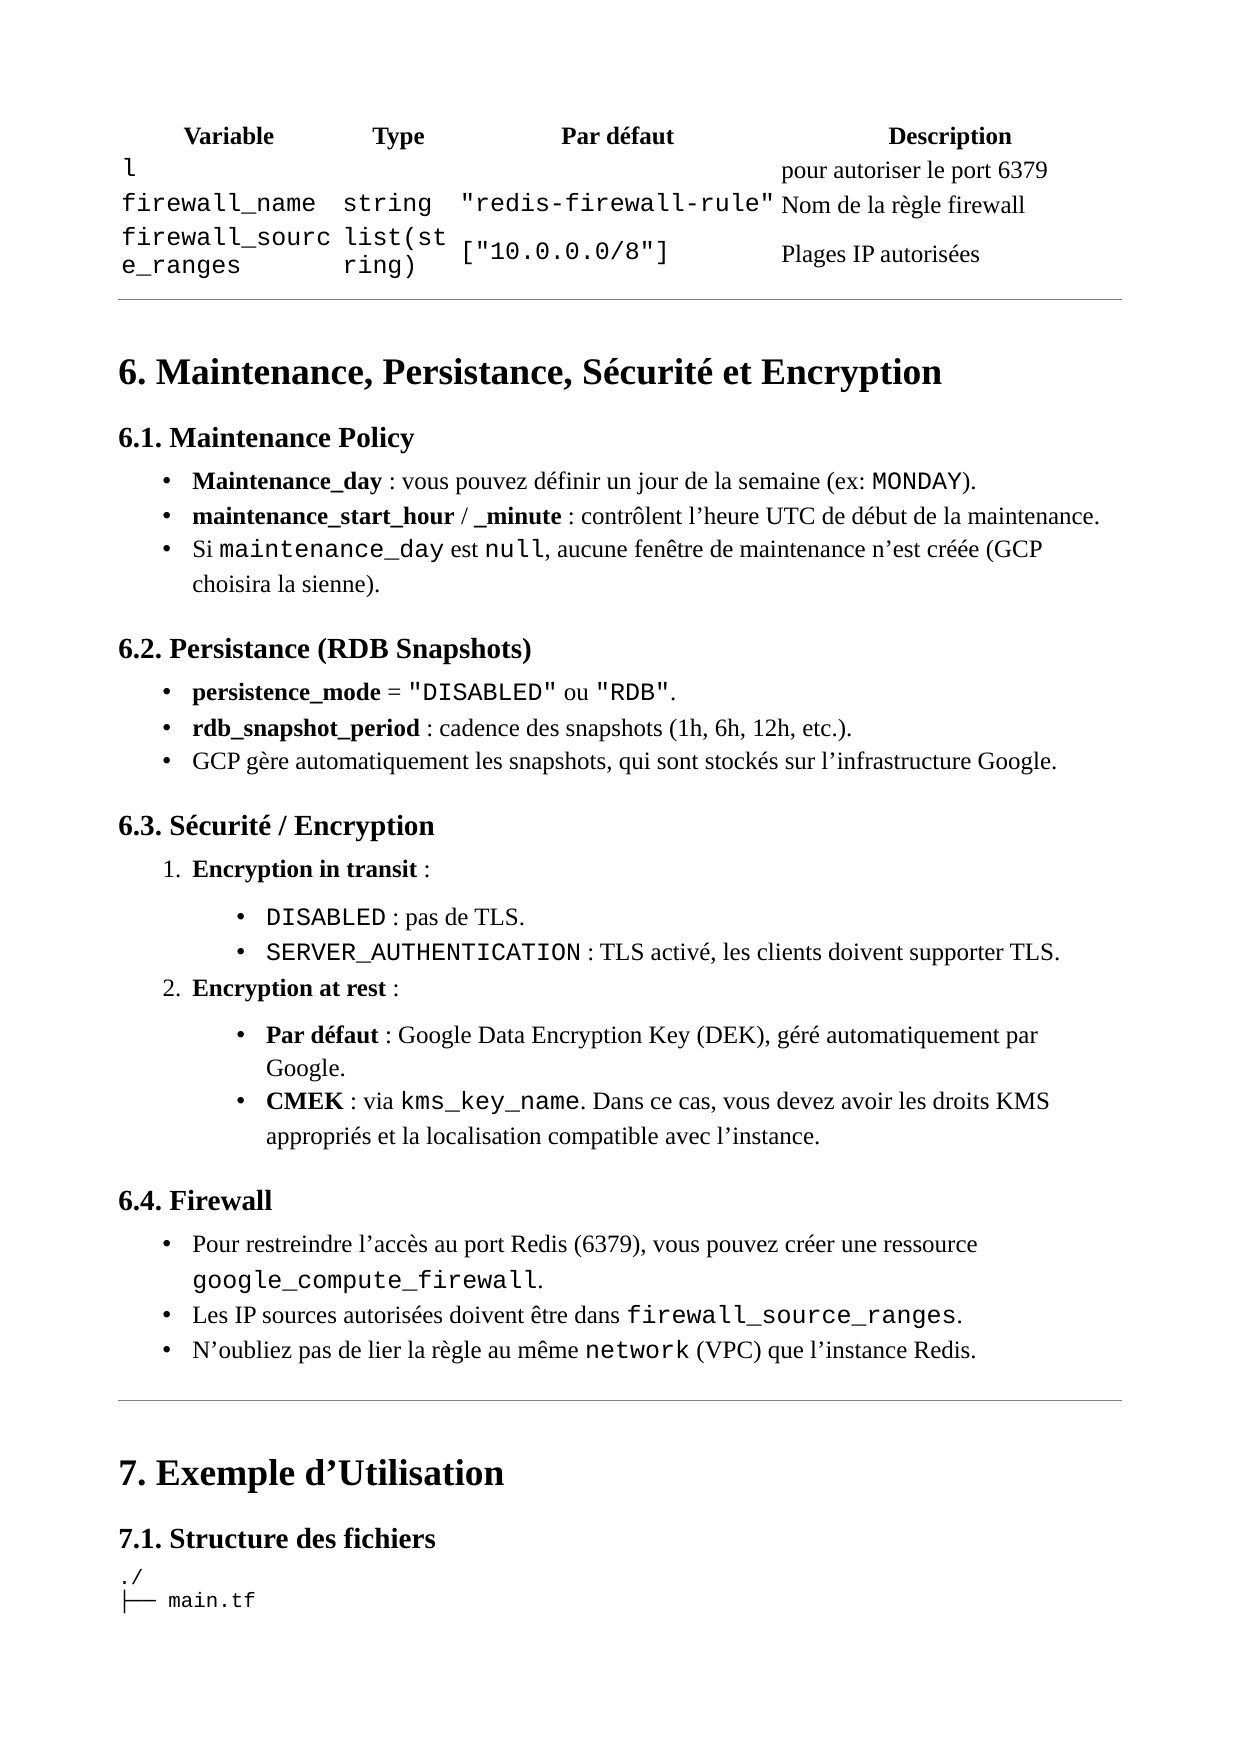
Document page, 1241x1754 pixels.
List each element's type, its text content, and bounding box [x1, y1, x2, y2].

table_cell pour autoriser le port 6379 [778, 153, 1122, 187]
list CMEK : via kms_key_name. Dans ce cas, vous devez avoir les droits KMS appropriés et la localisation compatible avec l’instance. [236, 1086, 1122, 1150]
subtitle 6.3. Sécurité / Encryption [118, 808, 1122, 842]
subtitle 6.4. Firewall [118, 1183, 1122, 1217]
table_header Par défaut [457, 118, 778, 153]
table_header Description [778, 118, 1122, 153]
list Pour restreindre l’accès au port Redis (6379), vous pouvez créer une ressource google_compute_firewall. [162, 1229, 1122, 1296]
list SERVER_AUTHENTICATION : TLS activé, les clients doivent supporter TLS. [236, 937, 1122, 968]
table_cell list(string) [339, 222, 457, 284]
list Si maintenance_day est null, aucune fenêtre de maintenance n’est créée (GCP choisira la sienne). [162, 534, 1122, 598]
table_cell firewall_source_ranges [118, 222, 339, 284]
list Les IP sources autorisées doivent être dans firewall_source_ranges. [162, 1300, 1122, 1331]
list Par défaut : Google Data Encryption Key (DEK), géré automatiquement par Google. [236, 1020, 1122, 1082]
list Encryption at rest : [162, 973, 1122, 1001]
list rdb_snapshot_period : cadence des snapshots (1h, 6h, 12h, etc.). [162, 713, 1122, 742]
list Encryption in transit : [162, 854, 1122, 883]
subtitle 6.2. Persistance (RDB Snapshots) [118, 631, 1122, 665]
table_header Type [339, 118, 457, 153]
table_cell Plages IP autorisées [778, 222, 1122, 284]
subtitle 7. Exemple d’Utilisation [118, 1451, 1122, 1494]
list maintenance_start_hour / _minute : contrôlent l’heure UTC de début de la maintenance. [162, 501, 1122, 530]
list N’oubliez pas de lier la règle au même network (VPC) que l’instance Redis. [162, 1336, 1122, 1366]
list GCP gère automatiquement les snapshots, qui sont stockés sur l’infrastructure Google. [162, 746, 1122, 775]
table_cell firewall_name [118, 187, 339, 222]
table_cell ["10.0.0.0/8"] [457, 222, 778, 284]
text ├── main.tf [118, 1591, 1122, 1614]
table_cell [457, 153, 778, 187]
table_cell l [118, 153, 339, 187]
list DISABLED : pas de TLS. [236, 902, 1122, 933]
table_cell [339, 153, 457, 187]
list persistence_mode = "DISABLED" ou "RDB". [162, 677, 1122, 708]
table_header Variable [118, 118, 339, 153]
text ./ [118, 1567, 1122, 1591]
subtitle 6. Maintenance, Persistance, Sécurité et Encryption [118, 349, 1122, 393]
subtitle 7.1. Structure des fichiers [118, 1521, 1122, 1554]
table_cell "redis-firewall-rule" [457, 187, 778, 222]
table_cell string [339, 187, 457, 222]
subtitle 6.1. Maintenance Policy [118, 420, 1122, 453]
table_cell Nom de la règle firewall [778, 187, 1122, 222]
list Maintenance_day : vous pouvez définir un jour de la semaine (ex: MONDAY). [162, 466, 1122, 497]
